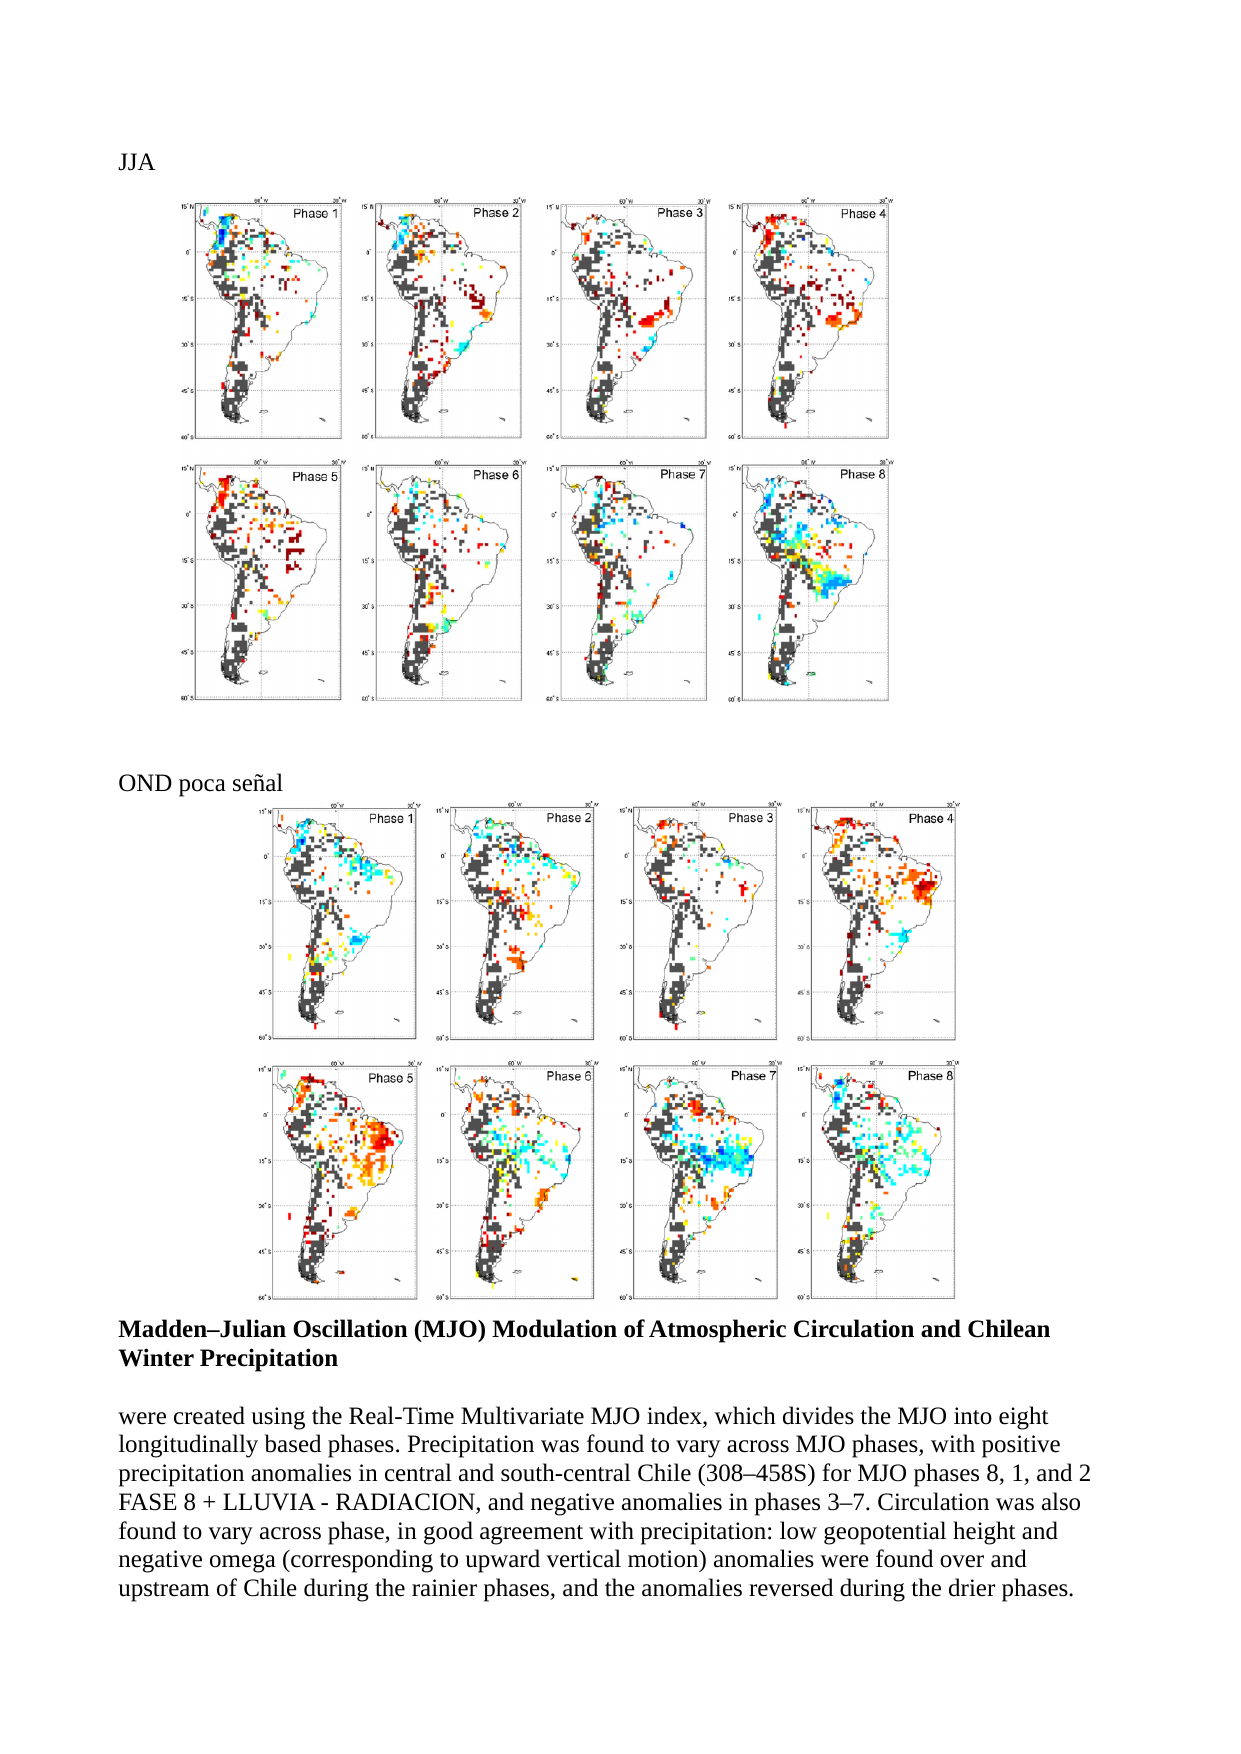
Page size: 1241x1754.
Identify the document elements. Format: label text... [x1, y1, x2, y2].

picture [245, 797, 995, 1315]
text Madden–Julian Oscillation (MJO) Modulation of Atmospheric Circulation and Chilean Winter Precipitation [118, 797, 1122, 1372]
text OND poca señal [118, 768, 1122, 797]
text were created using the Real-Time Multivariate MJO index, which divides the MJO into eight longitudinally based phases. Precipitation was found to vary across MJO phases, with positive precipitation anomalies in central and south-central Chile (308–458S) for MJO phases 8, 1, and 2 FASE 8 + LLUVIA - RADIACION, and negative anomalies in phases 3–7. Circulation was also found to vary across phase, in good agreement with precipitation: low geopotential height and negative omega (corresponding to upward vertical motion) anomalies were found over and upstream of Chile during the rainier phases, and the anomalies reversed during the drier phases. [118, 1401, 1122, 1602]
picture [173, 184, 924, 711]
text JJA [118, 147, 1122, 176]
